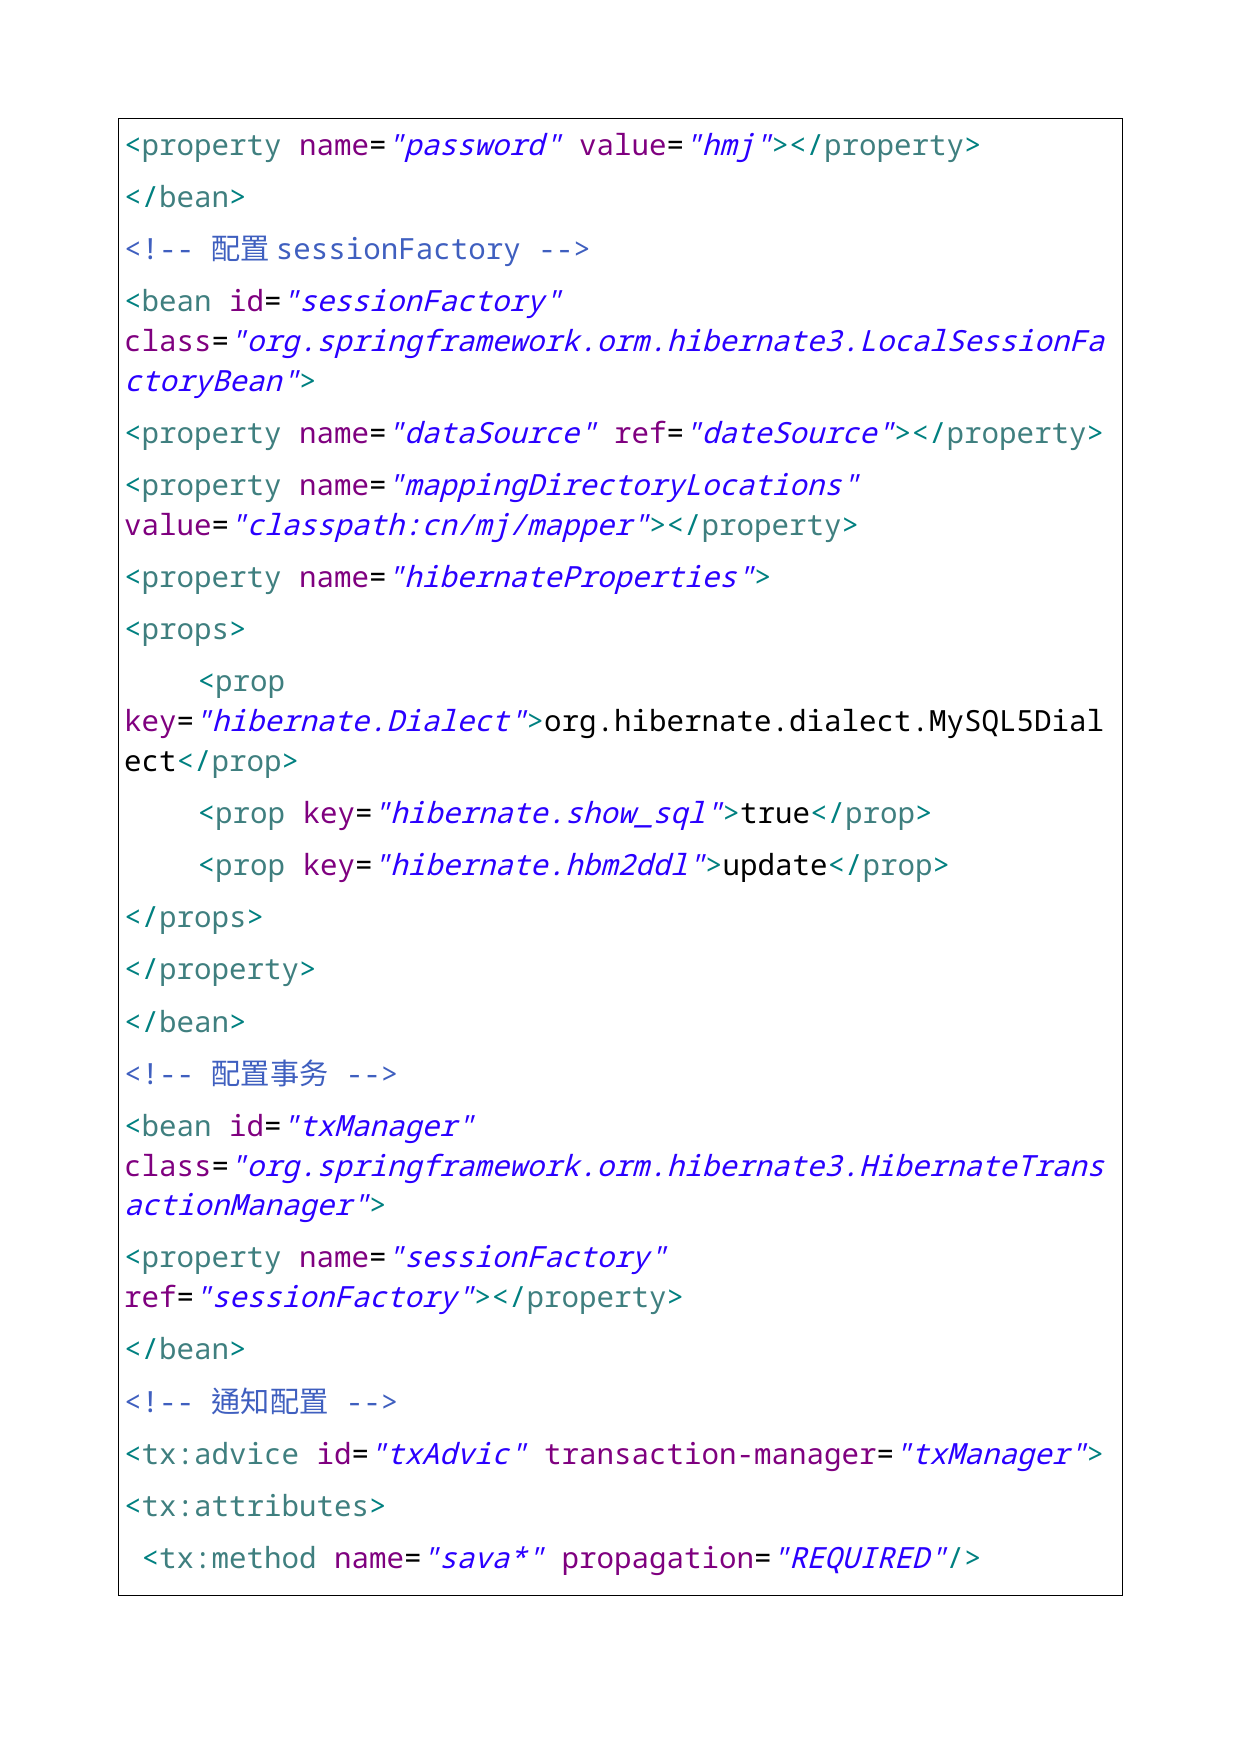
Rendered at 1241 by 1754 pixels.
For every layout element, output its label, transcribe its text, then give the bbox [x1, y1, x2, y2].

table_header <property name="password" value="hmj"></property> </bean> <!-- 配置sessionFactory --> <bean id="sessionFactory" class="org.springframework.orm.hibernate3.LocalSessionFactoryBean"> <property name="dataSource" ref="dateSource"></property> <property name="mappingDirectoryLocations" value="classpath:cn/mj/mapper"></property> <property name="hibernateProperties"> <props> <prop key="hibernate.Dialect">org.hibernate.dialect.MySQL5Dialect</prop> <prop key="hibernate.show_sql">true</prop> <prop key="hibernate.hbm2ddl">update</prop> </props> </property> </bean> <!-- 配置事务 --> <bean id="txManager" class="org.springframework.orm.hibernate3.HibernateTransactionManager"> <property name="sessionFactory" ref="sessionFactory"></property> </bean> <!-- 通知配置 --> <tx:advice id="txAdvic" transaction-manager="txManager"> <tx:attributes> <tx:method name="sava*" propagation="REQUIRED"/> [119, 119, 1122, 1595]
